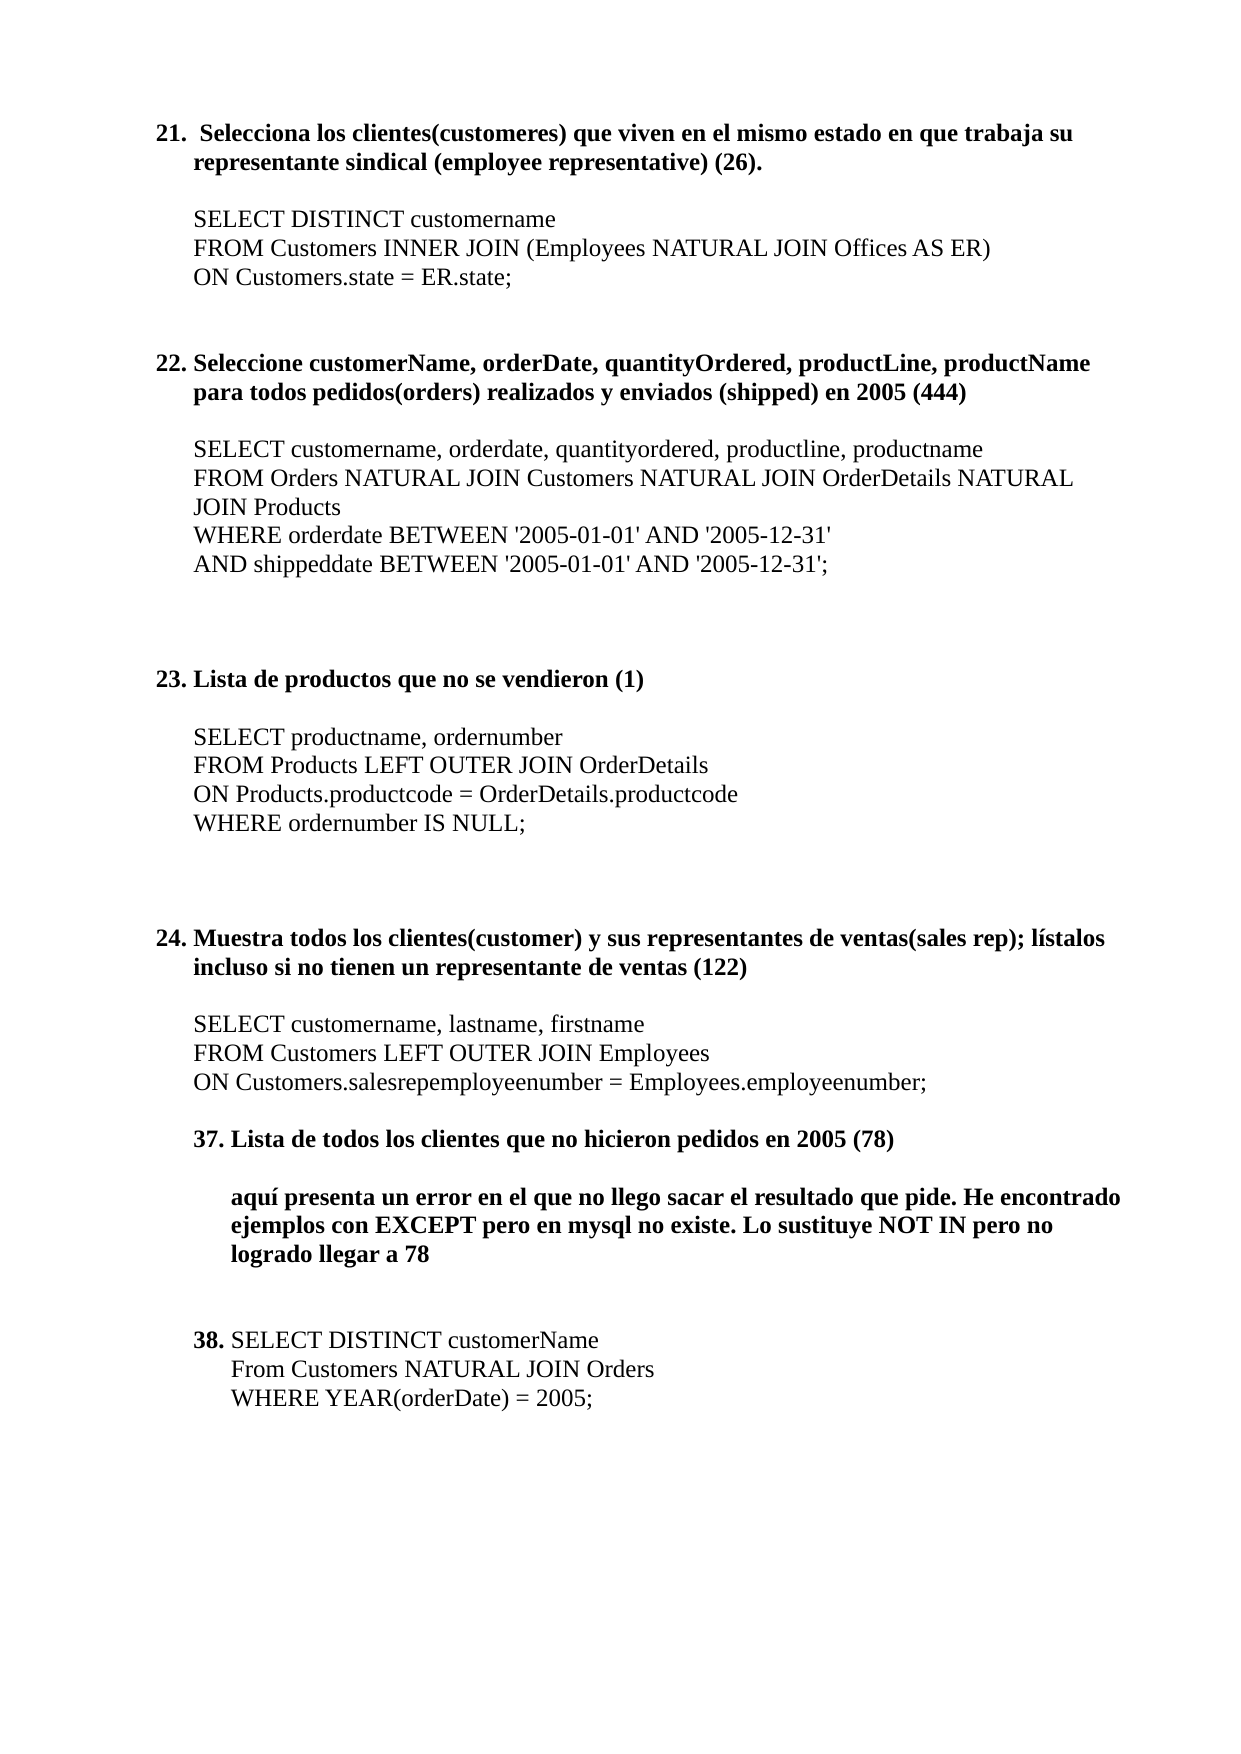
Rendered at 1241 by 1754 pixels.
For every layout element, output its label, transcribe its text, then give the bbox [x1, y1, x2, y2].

list aquí presenta un error en el que no llego sacar el resultado que pide. He encontrado ejemplos con EXCEPT pero en mysql no existe. Lo sustituye NOT IN pero no logrado llegar a 78 [193, 1182, 1122, 1268]
list FROM Customers LEFT OUTER JOIN Employees [156, 1038, 1122, 1067]
list ON Customers.state = ER.state; [156, 262, 1122, 291]
list WHERE ordernumber IS NULL; [156, 808, 1122, 837]
list Lista de todos los clientes que no hicieron pedidos en 2005 (78) [193, 1124, 1122, 1153]
list SELECT DISTINCT customerName [193, 1326, 1122, 1354]
list WHERE YEAR(orderDate) = 2005; [193, 1383, 1122, 1412]
list Lista de productos que no se vendieron (1) [156, 664, 1122, 693]
list SELECT DISTINCT customername [156, 204, 1122, 233]
list FROM Customers INNER JOIN (Employees NATURAL JOIN Offices AS ER) [156, 233, 1122, 262]
list ON Customers.salesrepemployeenumber = Employees.employeenumber; [156, 1067, 1122, 1096]
list AND shippeddate BETWEEN '2005-01-01' AND '2005-12-31'; [156, 549, 1122, 578]
list From Customers NATURAL JOIN Orders [193, 1354, 1122, 1383]
list SELECT customername, lastname, firstname [156, 1009, 1122, 1038]
list WHERE orderdate BETWEEN '2005-01-01' AND '2005-12-31' [156, 521, 1122, 549]
list FROM Products LEFT OUTER JOIN OrderDetails [156, 751, 1122, 779]
list ON Products.productcode = OrderDetails.productcode [156, 779, 1122, 808]
list SELECT customername, orderdate, quantityordered, productline, productname [156, 434, 1122, 463]
list Selecciona los clientes(customeres) que viven en el mismo estado en que trabaja su representante sindical (employee representative) (26). [156, 118, 1122, 176]
list SELECT productname, ordernumber [156, 722, 1122, 751]
list FROM Orders NATURAL JOIN Customers NATURAL JOIN OrderDetails NATURAL JOIN Products [156, 463, 1122, 521]
list Seleccione customerName, orderDate, quantityOrdered, productLine, productName para todos pedidos(orders) realizados y enviados (shipped) en 2005 (444) [156, 348, 1122, 406]
list Muestra todos los clientes(customer) y sus representantes de ventas(sales rep); lístalos incluso si no tienen un representante de ventas (122) [156, 923, 1122, 981]
